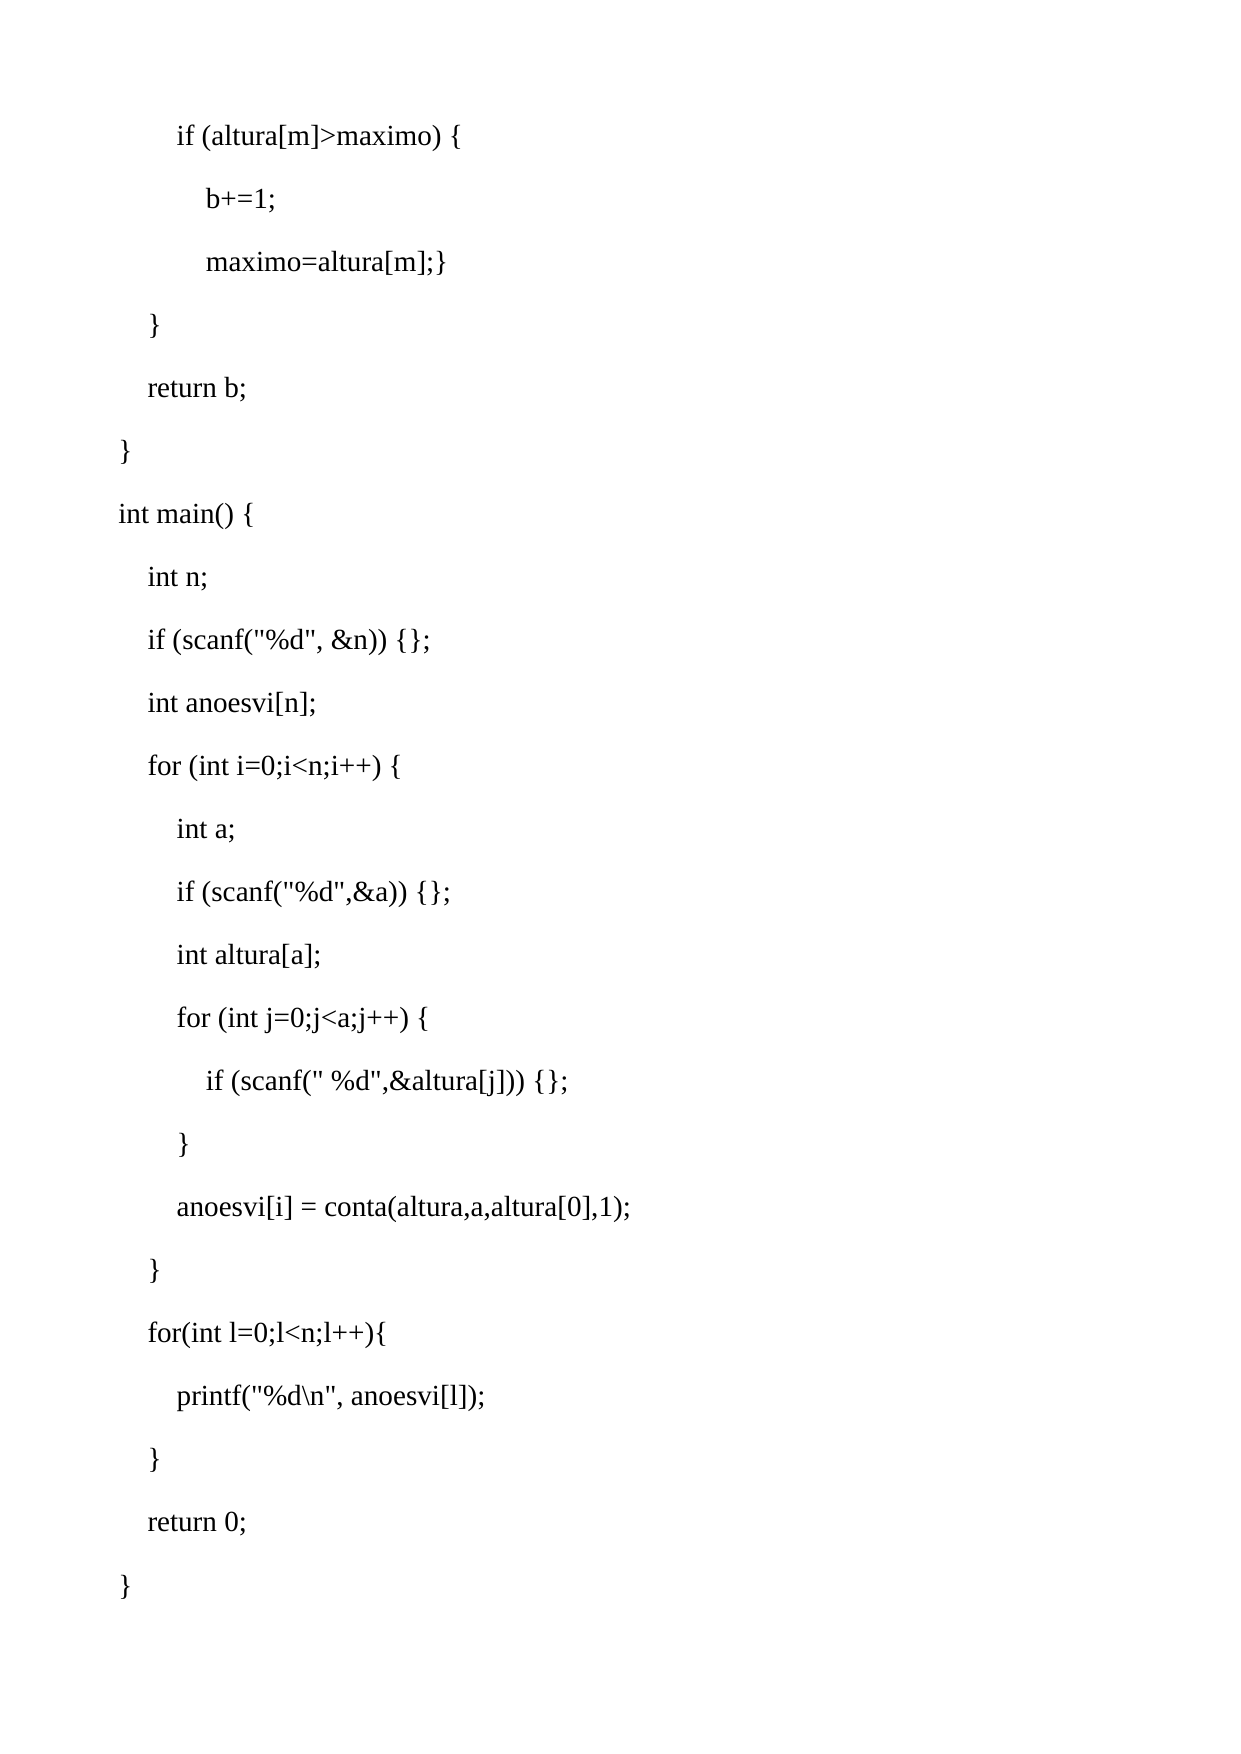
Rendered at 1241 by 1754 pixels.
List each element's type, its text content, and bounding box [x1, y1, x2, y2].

text int anoesvi[n]; [118, 685, 1122, 719]
text printf("%d\n", anoesvi[l]); [118, 1378, 1122, 1412]
text b+=1; [118, 181, 1122, 215]
text if (scanf(" %d",&altura[j])) {}; [118, 1063, 1122, 1097]
text int a; [118, 811, 1122, 845]
text } [118, 1568, 1122, 1601]
text if (altura[m]>maximo) { [118, 118, 1122, 152]
text } [118, 1126, 1122, 1160]
text int main() { [118, 496, 1122, 530]
text for (int i=0;i<n;i++) { [118, 748, 1122, 782]
text } [118, 433, 1122, 467]
text anoesvi[i] = conta(altura,a,altura[0],1); [118, 1189, 1122, 1223]
text for (int j=0;j<a;j++) { [118, 1000, 1122, 1034]
text maximo=altura[m];} [118, 244, 1122, 278]
text return b; [118, 370, 1122, 404]
text int n; [118, 559, 1122, 593]
text } [118, 1252, 1122, 1286]
text } [118, 307, 1122, 341]
text if (scanf("%d",&a)) {}; [118, 874, 1122, 908]
text } [118, 1442, 1122, 1475]
text if (scanf("%d", &n)) {}; [118, 622, 1122, 656]
text for(int l=0;l<n;l++){ [118, 1316, 1122, 1349]
text return 0; [118, 1504, 1122, 1538]
text int altura[a]; [118, 937, 1122, 971]
